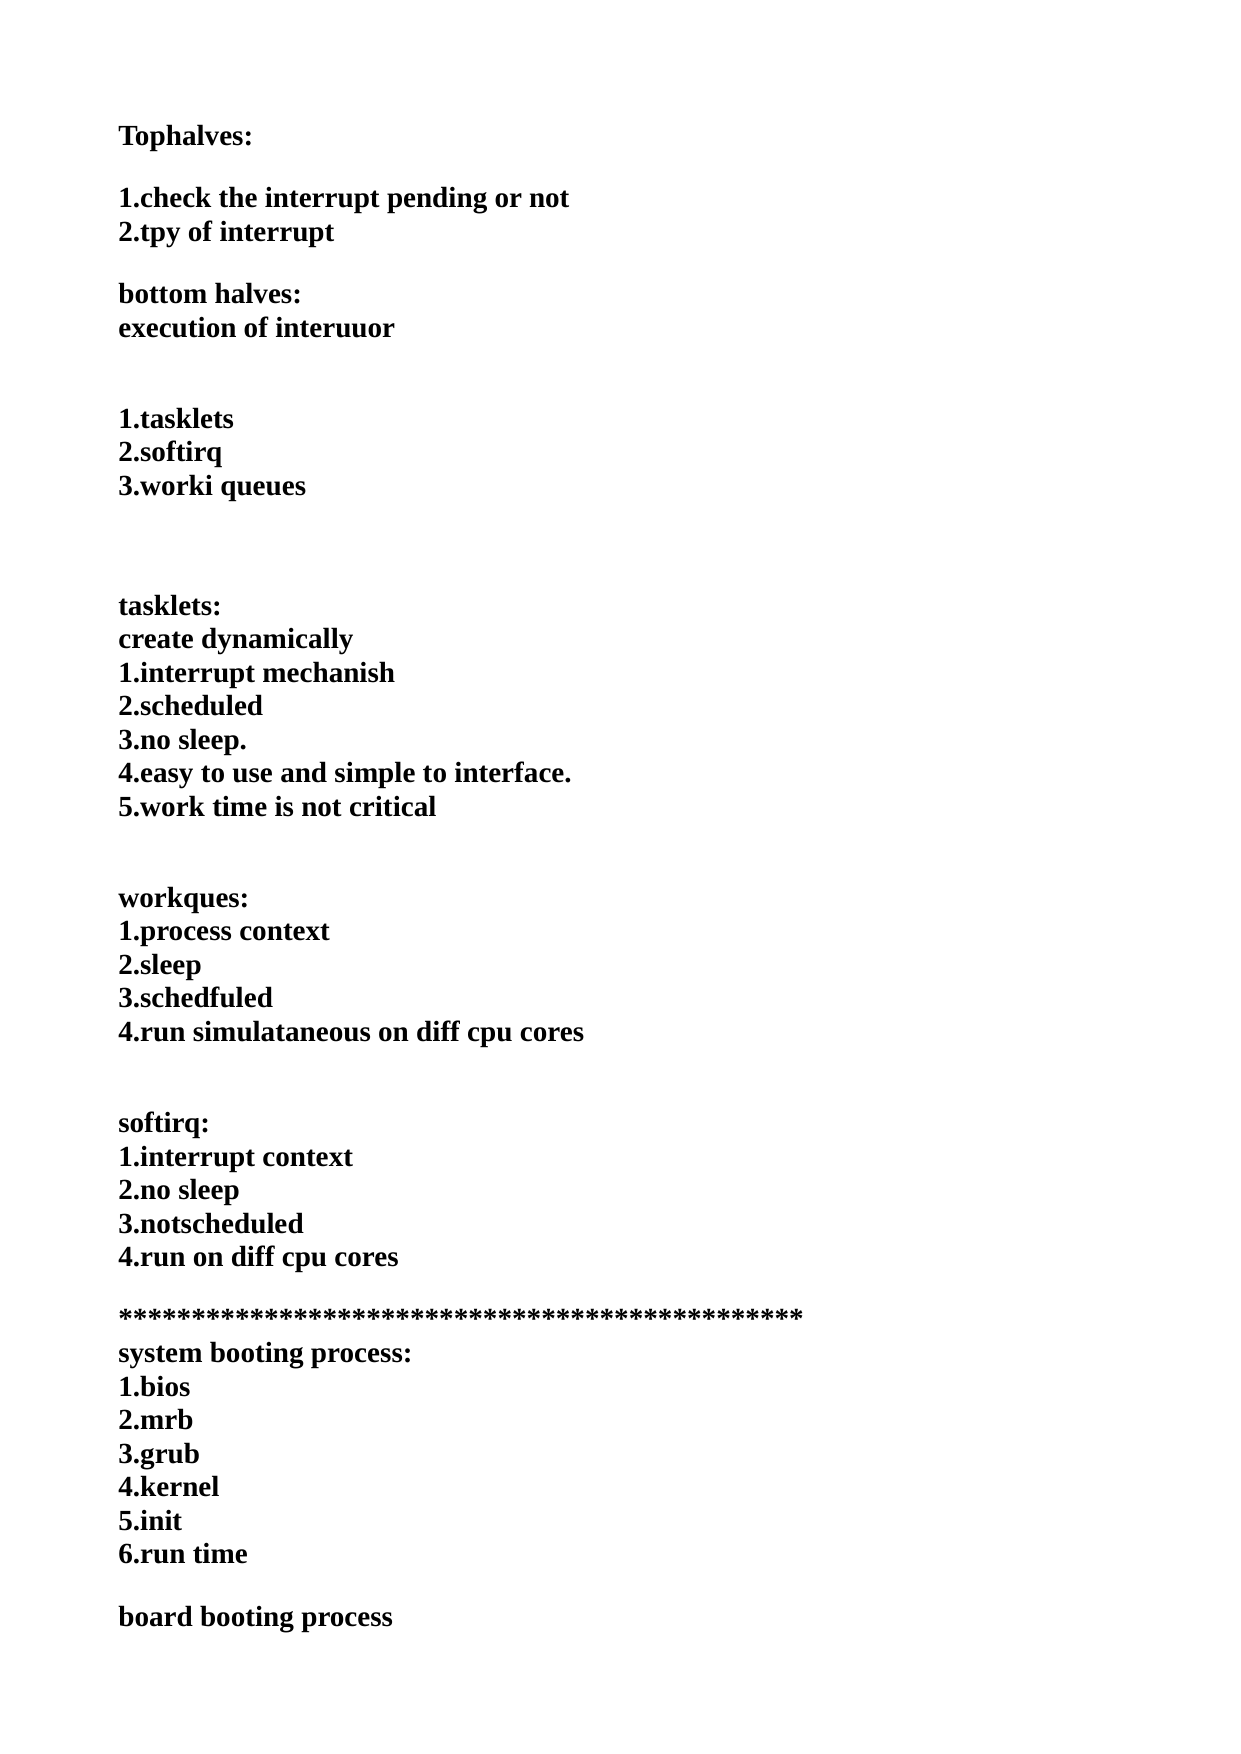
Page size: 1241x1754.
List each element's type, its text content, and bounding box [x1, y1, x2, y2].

text tasklets: [118, 588, 1122, 621]
text system booting process: [118, 1335, 1122, 1369]
text 2.mrb [118, 1402, 1122, 1436]
text softirq: [118, 1105, 1122, 1139]
text create dynamically [118, 621, 1122, 655]
text 4.run simulataneous on diff cpu cores [118, 1014, 1122, 1048]
text 1.bios [118, 1369, 1122, 1402]
text 2.scheduled [118, 688, 1122, 722]
text 4.easy to use and simple to interface. [118, 755, 1122, 789]
text 5.init [118, 1503, 1122, 1536]
text *********************************************** [118, 1302, 1122, 1335]
text 4.run on diff cpu cores [118, 1239, 1122, 1273]
text 1.tasklets [118, 401, 1122, 434]
text Tophalves: [118, 118, 1122, 152]
text 3.grub [118, 1436, 1122, 1469]
text execution of interuuor [118, 310, 1122, 343]
text 6.run time [118, 1536, 1122, 1570]
text 1.interrupt mechanish [118, 655, 1122, 688]
text 5.work time is not critical [118, 789, 1122, 822]
text 3.schedfuled [118, 981, 1122, 1014]
text board booting process [118, 1599, 1122, 1632]
text 3.notscheduled [118, 1206, 1122, 1239]
text 2.tpy of interrupt [118, 214, 1122, 247]
text 3.worki queues [118, 468, 1122, 501]
text bottom halves: [118, 276, 1122, 310]
text workques: [118, 880, 1122, 913]
text 1.interrupt context [118, 1139, 1122, 1172]
text 2.sleep [118, 947, 1122, 981]
text 3.no sleep. [118, 722, 1122, 755]
text 4.kernel [118, 1469, 1122, 1503]
text 1.check the interrupt pending or not [118, 180, 1122, 214]
text 1.process context [118, 913, 1122, 947]
text 2.softirq [118, 434, 1122, 468]
text 2.no sleep [118, 1172, 1122, 1206]
